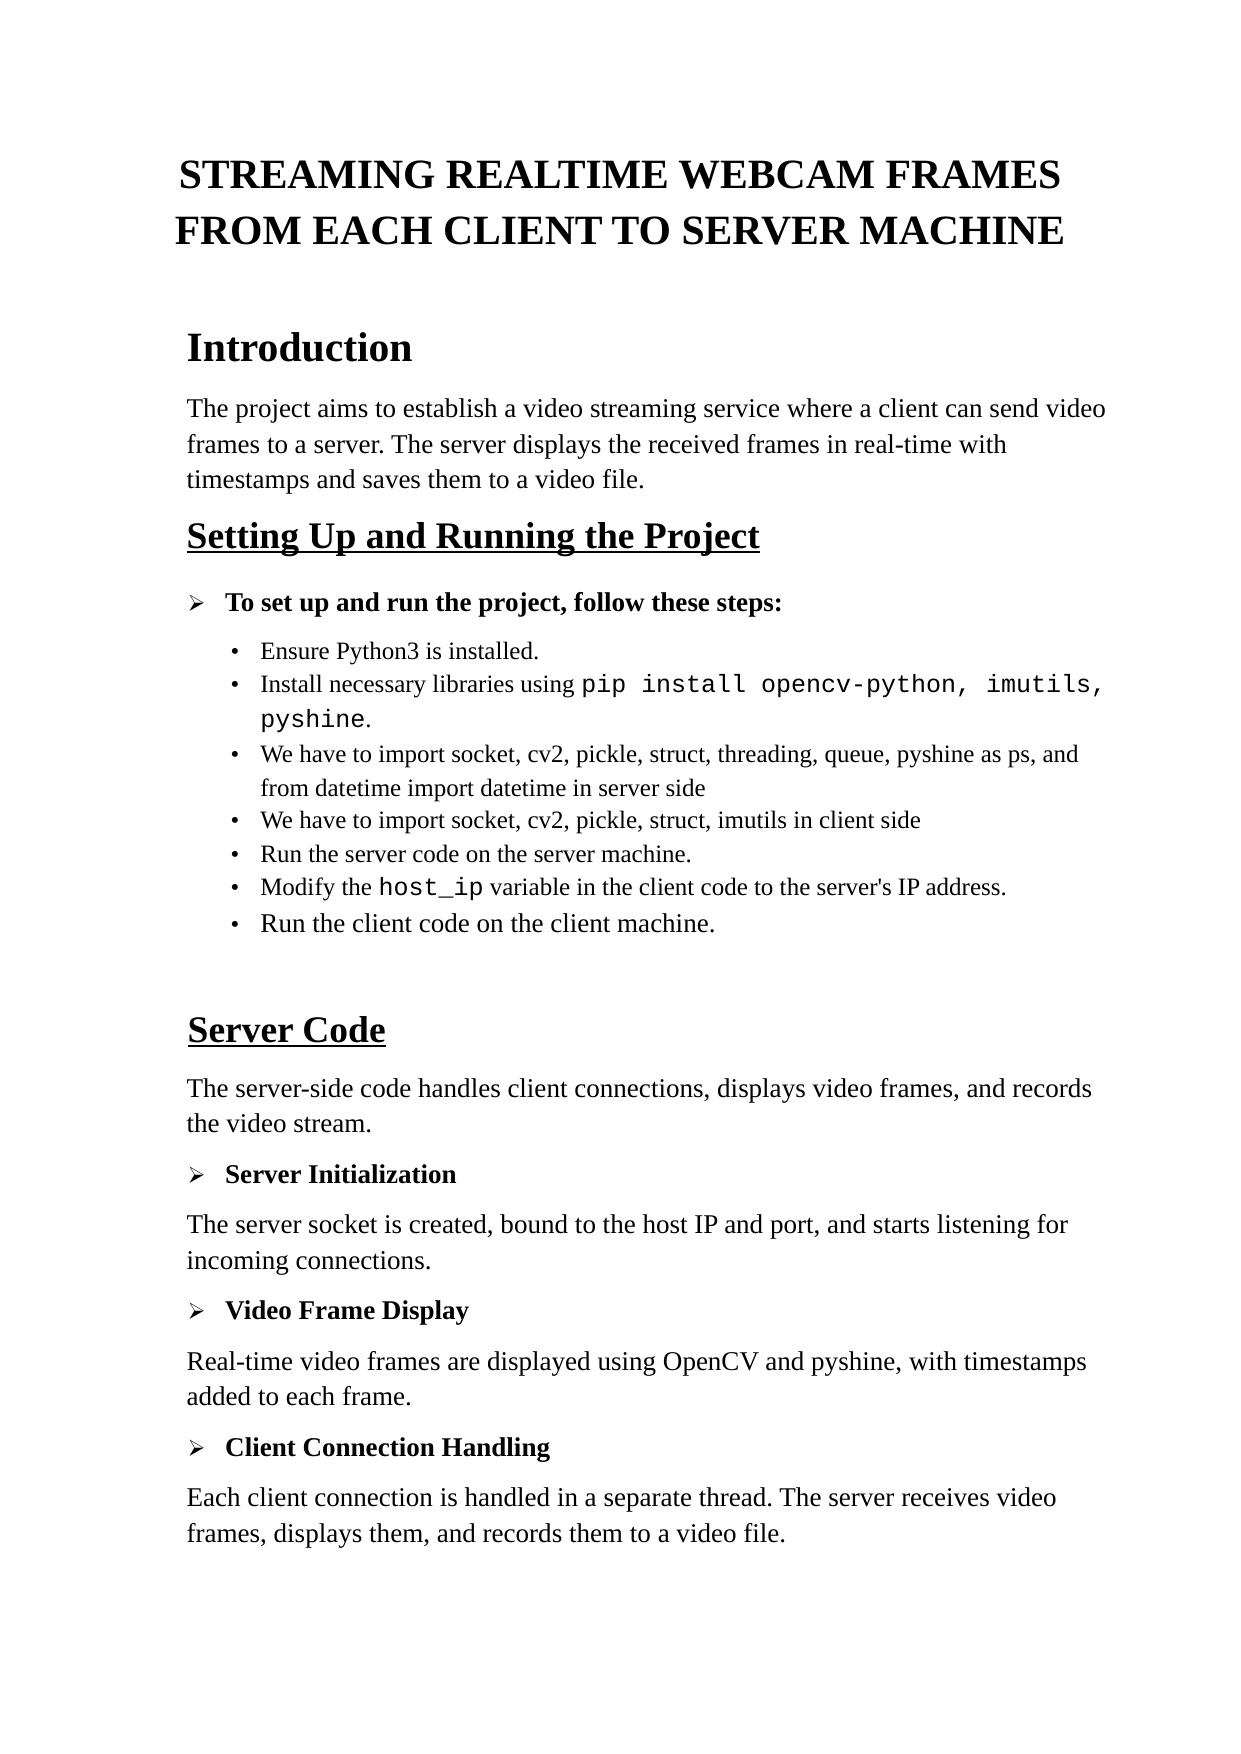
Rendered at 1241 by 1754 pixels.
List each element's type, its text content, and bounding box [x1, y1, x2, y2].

text STREAMING REALTIME WEBCAM FRAMES FROM EACH CLIENT TO SERVER MACHINE [112, 150, 1128, 253]
list The project aims to establish a video streaming service where a client can send video frames to a server. The server displays the received frames in real-time with timestamps and saves them to a video file. [157, 392, 1128, 495]
text Real-time video frames are displayed using OpenCV and pyshine, with timestamps added to each frame. [112, 1344, 1128, 1411]
list We have to import socket, cv2, pickle, struct, threading, queue, pyshine as ps, and from datetime import datetime in server side [231, 739, 1128, 801]
text The server socket is created, bound to the host IP and port, and starts listening for incoming connections. [112, 1208, 1128, 1275]
text Each client connection is handled in a separate thread. The server receives video frames, displays them, and records them to a video file. [112, 1481, 1128, 1548]
text Introduction [112, 322, 1128, 370]
list Run the server code on the server machine. [231, 839, 1128, 867]
list Server Initialization [187, 1158, 1128, 1189]
list Video Frame Display [187, 1294, 1128, 1325]
list Setting Up and Running the Project [157, 514, 1128, 557]
list The server-side code handles client connections, displays video frames, and records the video stream. [157, 1072, 1128, 1139]
list Ensure Python3 is installed. [231, 636, 1128, 665]
list Server Code [158, 1008, 1128, 1051]
list Modify the host_ip variable in the client code to the server's IP address. [231, 872, 1128, 902]
list To set up and run the project, follow these steps: [187, 586, 1128, 617]
list Run the client code on the client machine. [231, 907, 1128, 938]
list We have to import socket, cv2, pickle, struct, imutils in client side [231, 806, 1128, 834]
list Client Connection Handling [187, 1431, 1128, 1462]
list Install necessary libraries using pip install opencv-python, imutils, pyshine. [231, 669, 1128, 735]
